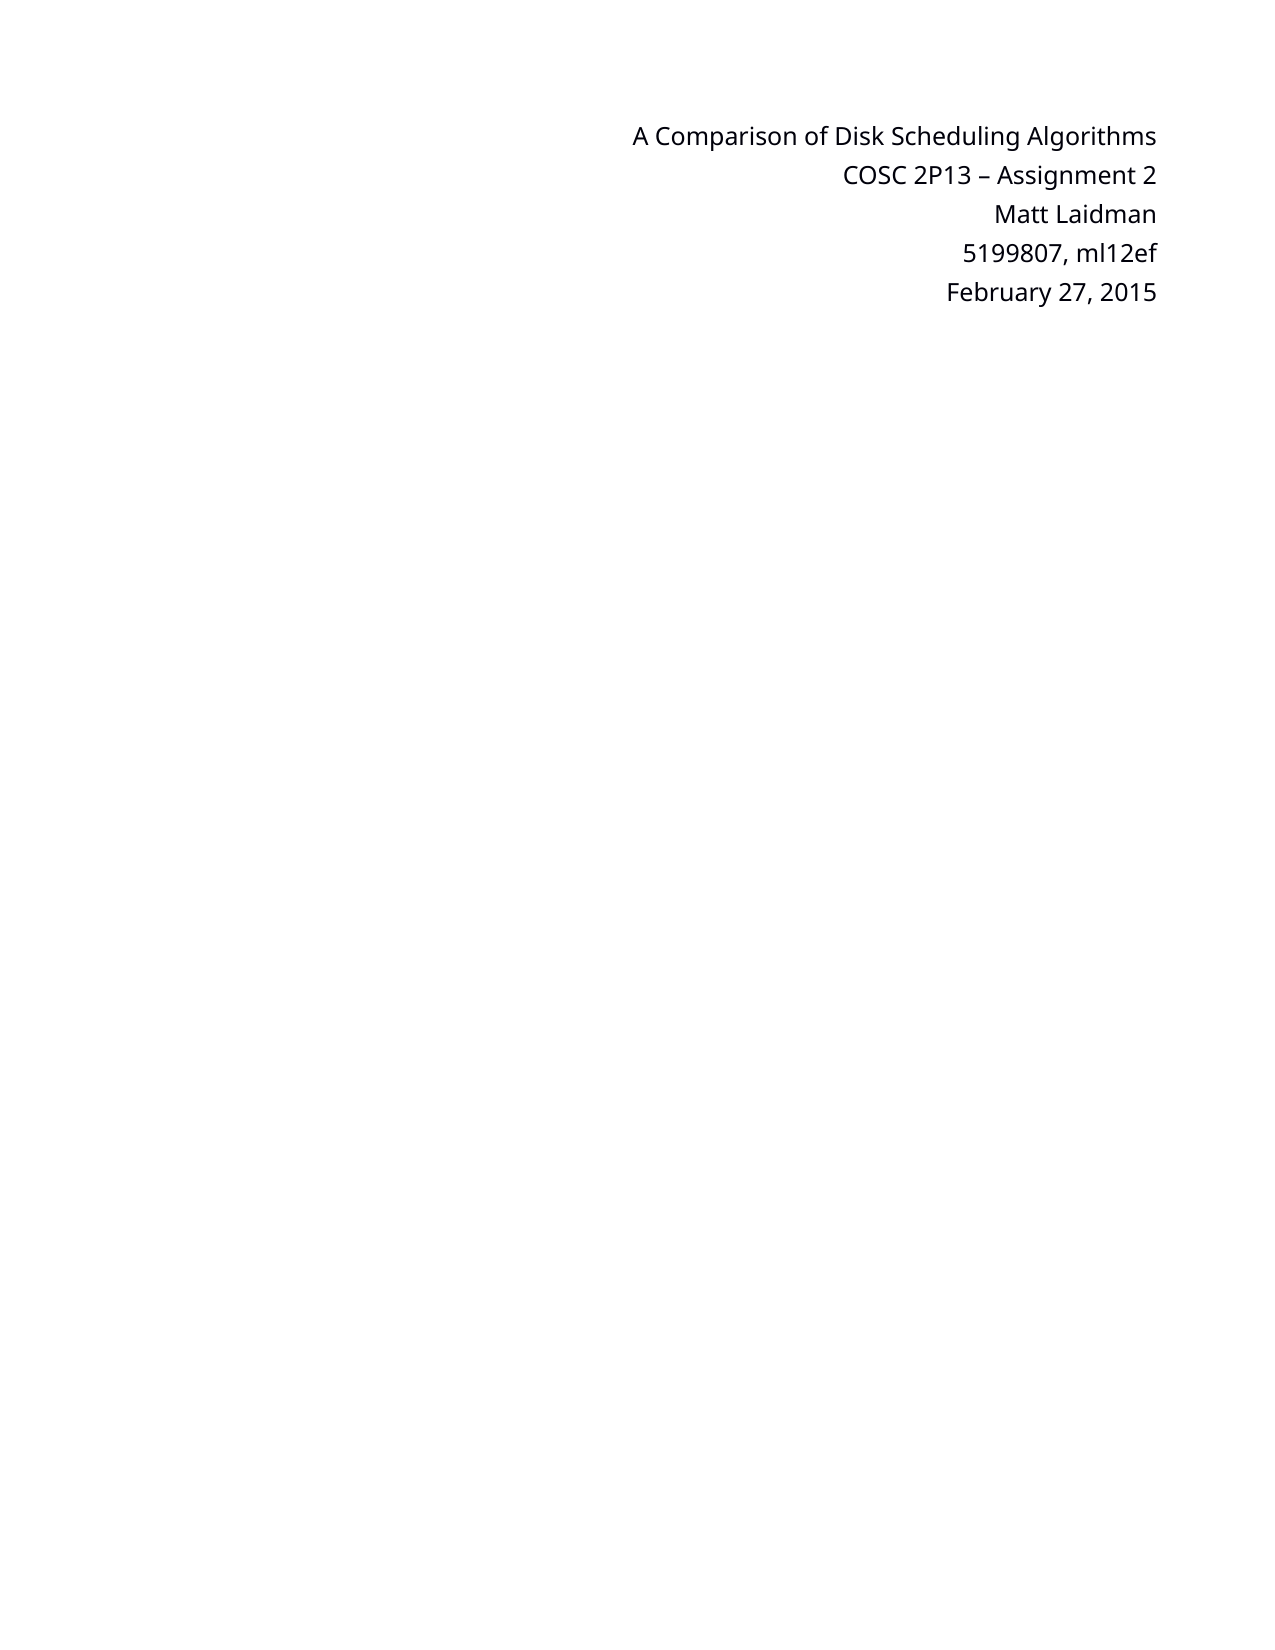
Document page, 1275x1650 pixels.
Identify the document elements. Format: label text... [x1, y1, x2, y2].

subtitle COSC 2P13 – Assignment 2 [118, 157, 1157, 191]
subtitle A Comparison of Disk Scheduling Algorithms [118, 118, 1157, 152]
subtitle Matt Laidman [118, 196, 1157, 231]
subtitle 5199807, ml12ef [118, 236, 1157, 270]
subtitle February 27, 2015 [118, 275, 1157, 309]
